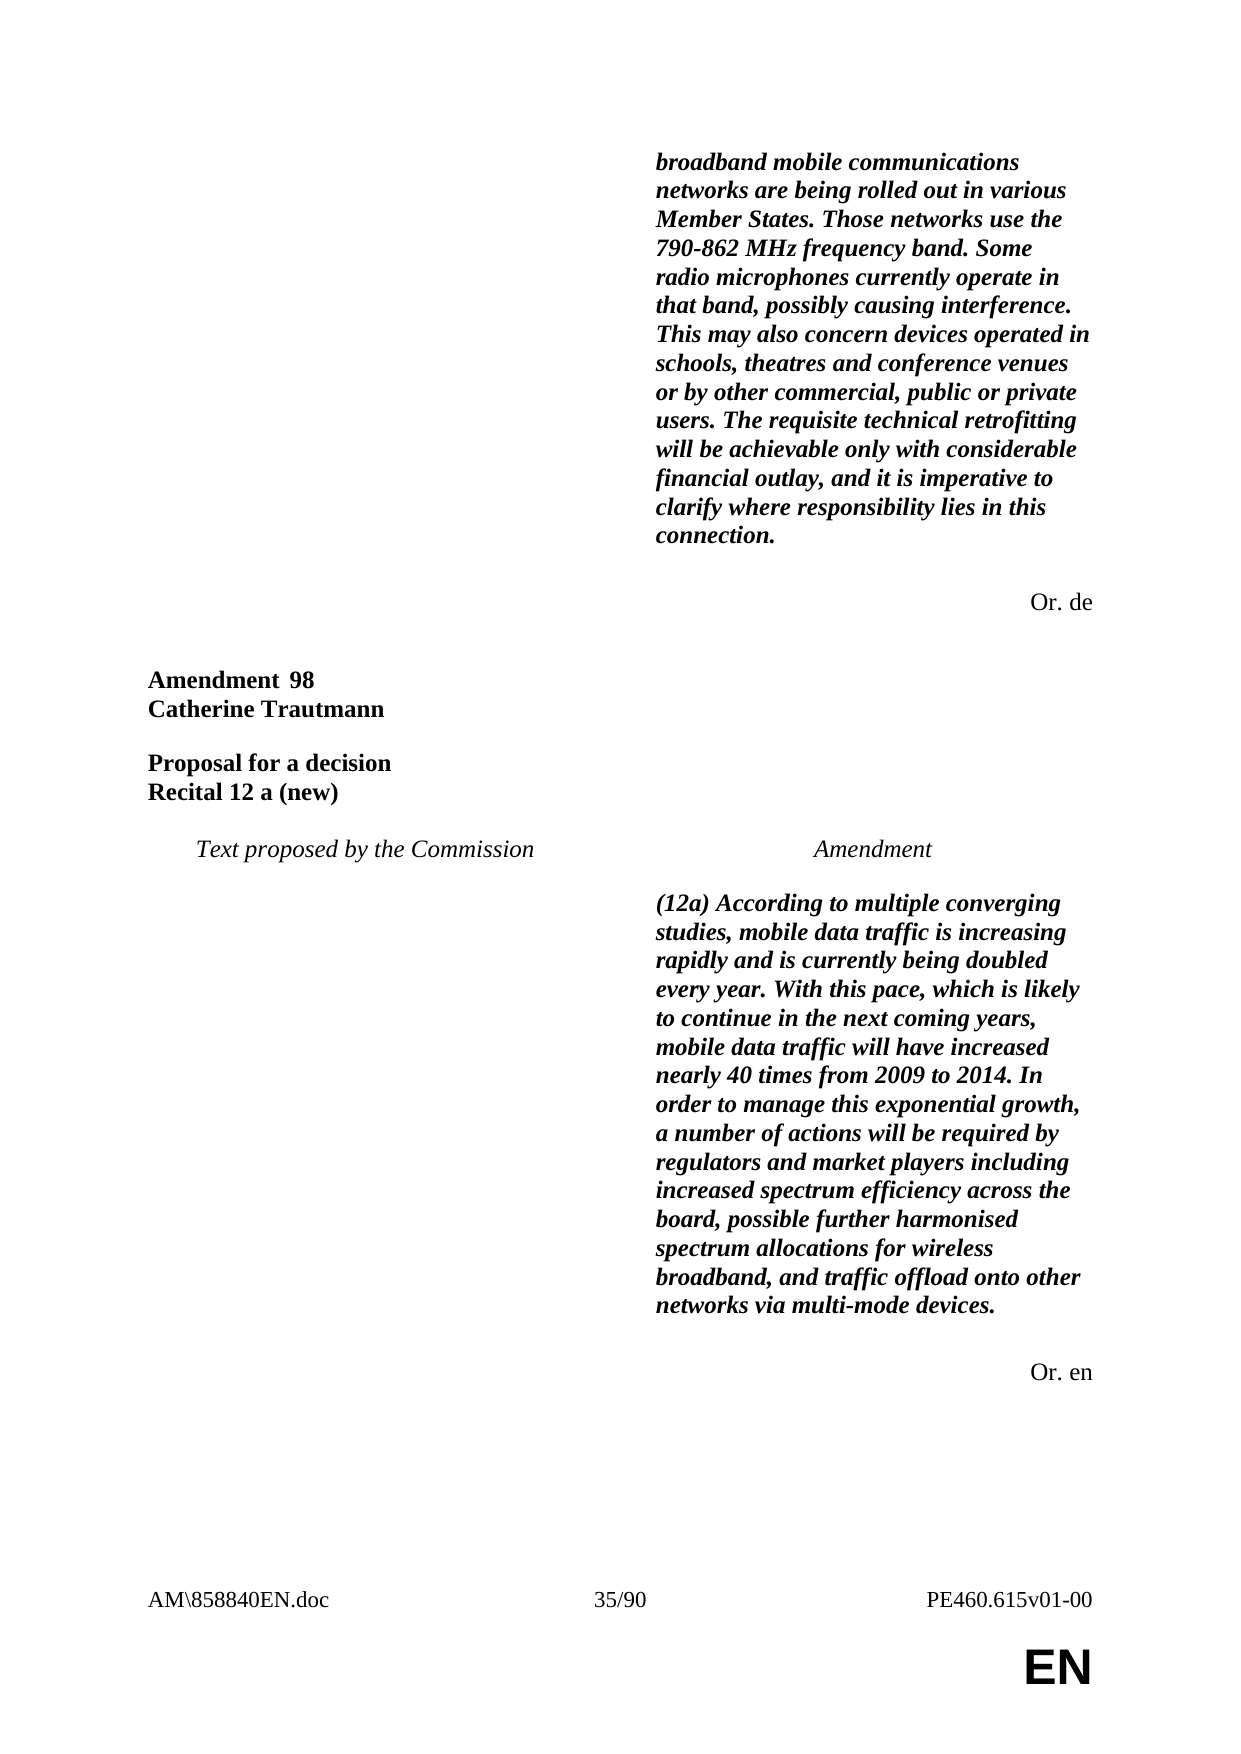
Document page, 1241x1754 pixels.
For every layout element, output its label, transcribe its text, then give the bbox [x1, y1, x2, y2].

table_cell broadband mobile communications networks are being rolled out in various Member States. Those networks use the 790-862 MHz frequency band. Some radio microphones currently operate in that band, possibly causing interference. This may also concern devices operated in schools, theatres and conference venues or by other commercial, public or private users. The requisite technical retrofitting will be achievable only with considerable financial outlay, and it is imperative to clarify where responsibility lies in this connection. [620, 147, 1128, 562]
table_cell Amendment [620, 834, 1128, 888]
text <Article>Recital 12 a (new) </Article> [148, 777, 1093, 806]
text Or. <Original>{EN}en</Original> [148, 1357, 1093, 1386]
text <Members>Catherine Trautmann</Members> [148, 694, 1093, 723]
table_cell [112, 147, 620, 562]
table_cell (12a) According to multiple converging studies, mobile data traffic is increasing rapidly and is currently being doubled every year. With this pace, which is likely to continue in the next coming years, mobile data traffic will have increased nearly 40 times from 2009 to 2014. In order to manage this exponential growth, a number of actions will be required by regulators and market players including increased spectrum efficiency across the board, possible further harmonised spectrum allocations for wireless broadband, and traffic offload onto other networks via multi-mode devices. [620, 888, 1128, 1332]
table_header [112, 806, 1128, 834]
text <DocAmend>Proposal for a decision</DocAmend> [148, 748, 1093, 777]
text Or. <Original>{DE}de</Original> [148, 587, 1093, 616]
table_cell Text proposed by the Commission [112, 834, 620, 888]
text <Amend>Amendment <NumAm>98</NumAm> [148, 666, 1093, 694]
table_cell [112, 888, 620, 1332]
